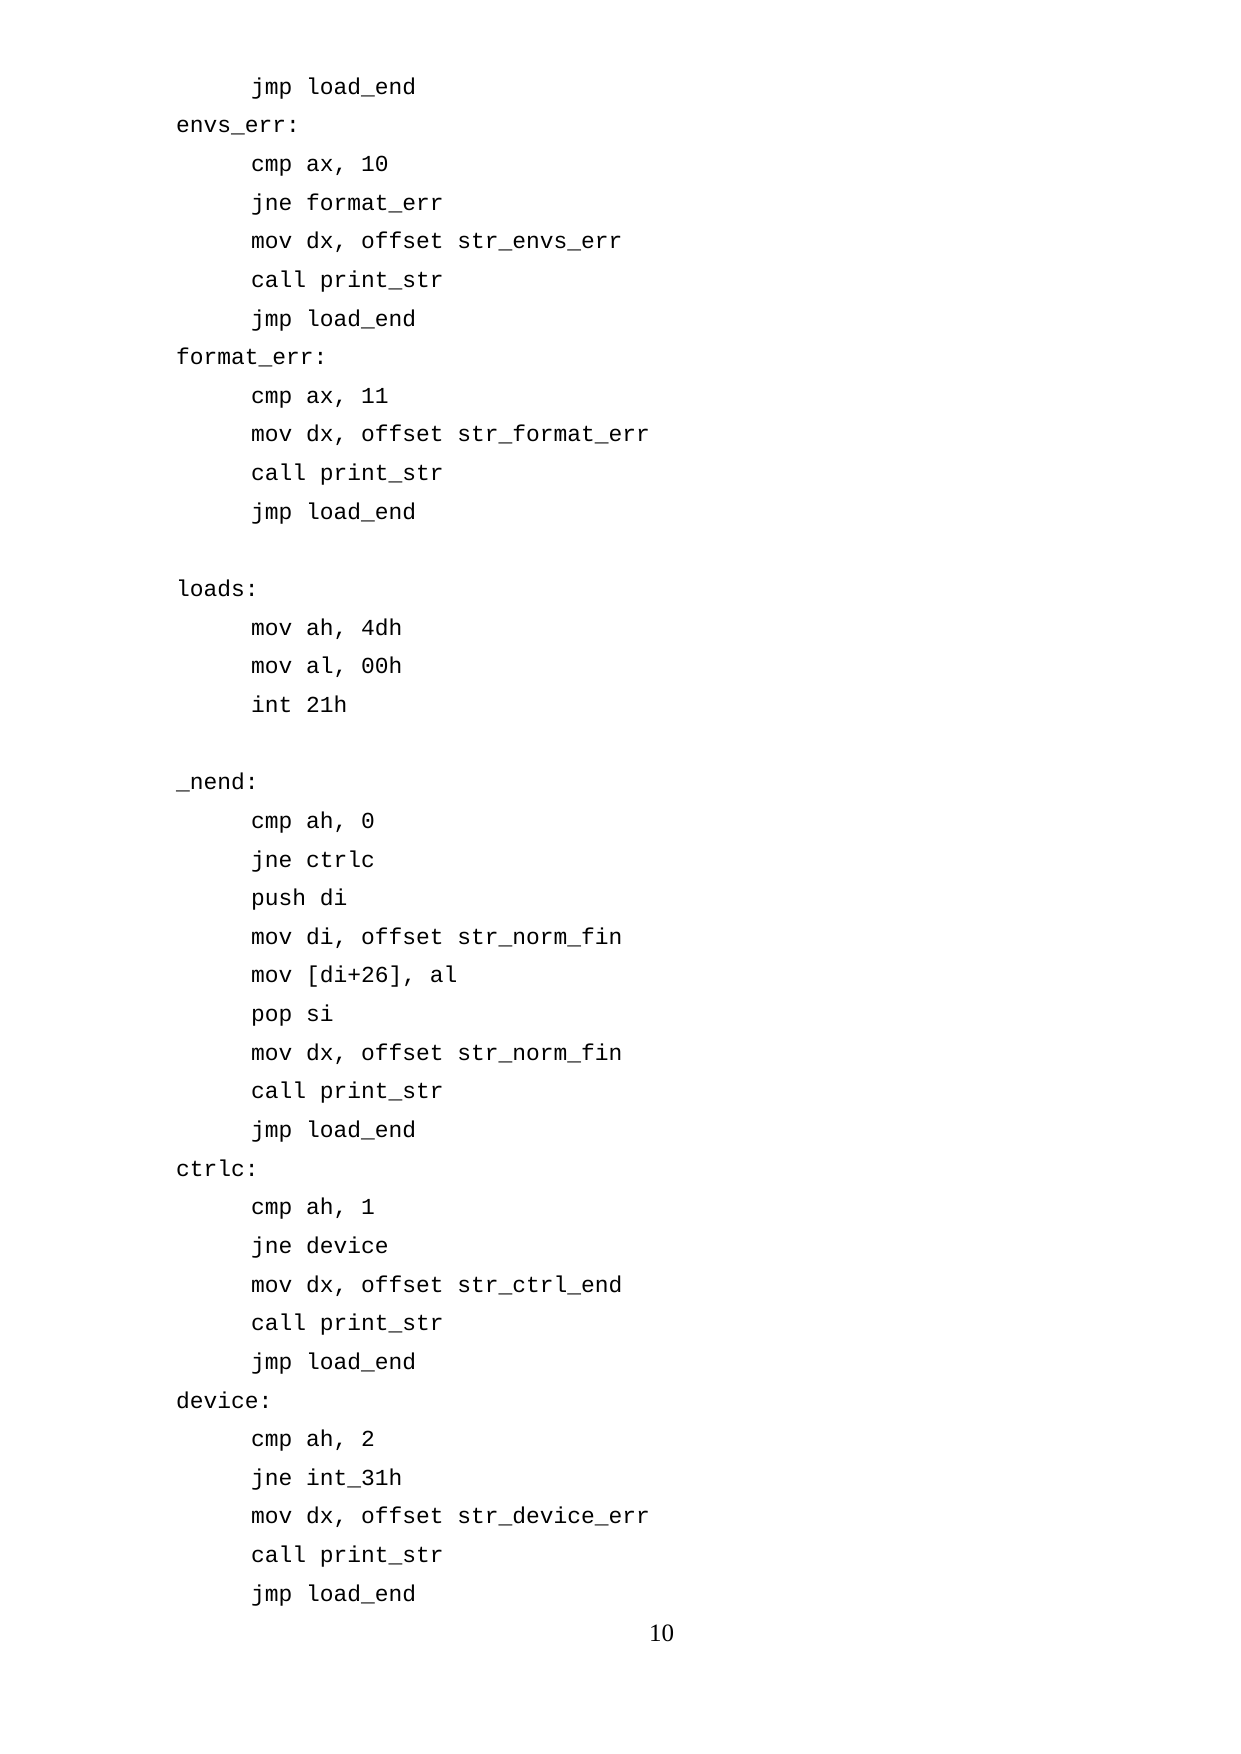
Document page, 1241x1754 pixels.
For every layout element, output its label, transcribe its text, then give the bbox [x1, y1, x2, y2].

text jmp load_end [176, 307, 1152, 333]
text cmp ax, 11 [176, 384, 1152, 410]
text _nend: [176, 771, 1152, 797]
text cmp ax, 10 [176, 152, 1152, 178]
text mov al, 00h [176, 655, 1152, 681]
text jmp load_end [176, 1582, 1152, 1608]
text call print_str [176, 461, 1152, 487]
text mov [di+26], al [176, 964, 1152, 990]
text cmp ah, 1 [176, 1196, 1152, 1222]
text call print_str [176, 1312, 1152, 1338]
text device: [176, 1389, 1152, 1415]
text ctrlc: [176, 1157, 1152, 1183]
text loads: [176, 577, 1152, 603]
text envs_err: [176, 114, 1152, 139]
text mov dx, offset str_format_err [176, 423, 1152, 449]
text mov di, offset str_norm_fin [176, 925, 1152, 951]
text jmp load_end [176, 500, 1152, 526]
text jne device [176, 1234, 1152, 1260]
text call print_str [176, 1543, 1152, 1569]
text jne ctrlc [176, 848, 1152, 874]
text cmp ah, 2 [176, 1428, 1152, 1453]
text mov ah, 4dh [176, 616, 1152, 642]
text mov dx, offset str_norm_fin [176, 1041, 1152, 1067]
text mov dx, offset str_device_err [176, 1505, 1152, 1531]
text mov dx, offset str_ctrl_end [176, 1273, 1152, 1299]
text int 21h [176, 693, 1152, 719]
text jmp load_end [176, 1118, 1152, 1144]
text format_err: [176, 346, 1152, 371]
text push di [176, 887, 1152, 912]
text mov dx, offset str_envs_err [176, 229, 1152, 256]
text jne int_31h [176, 1466, 1152, 1492]
text pop si [176, 1002, 1152, 1028]
text jne format_err [176, 191, 1152, 217]
text cmp ah, 0 [176, 809, 1152, 835]
text jmp load_end [176, 1350, 1152, 1376]
text call print_str [176, 268, 1152, 294]
text jmp load_end [176, 75, 1152, 101]
text call print_str [176, 1080, 1152, 1106]
